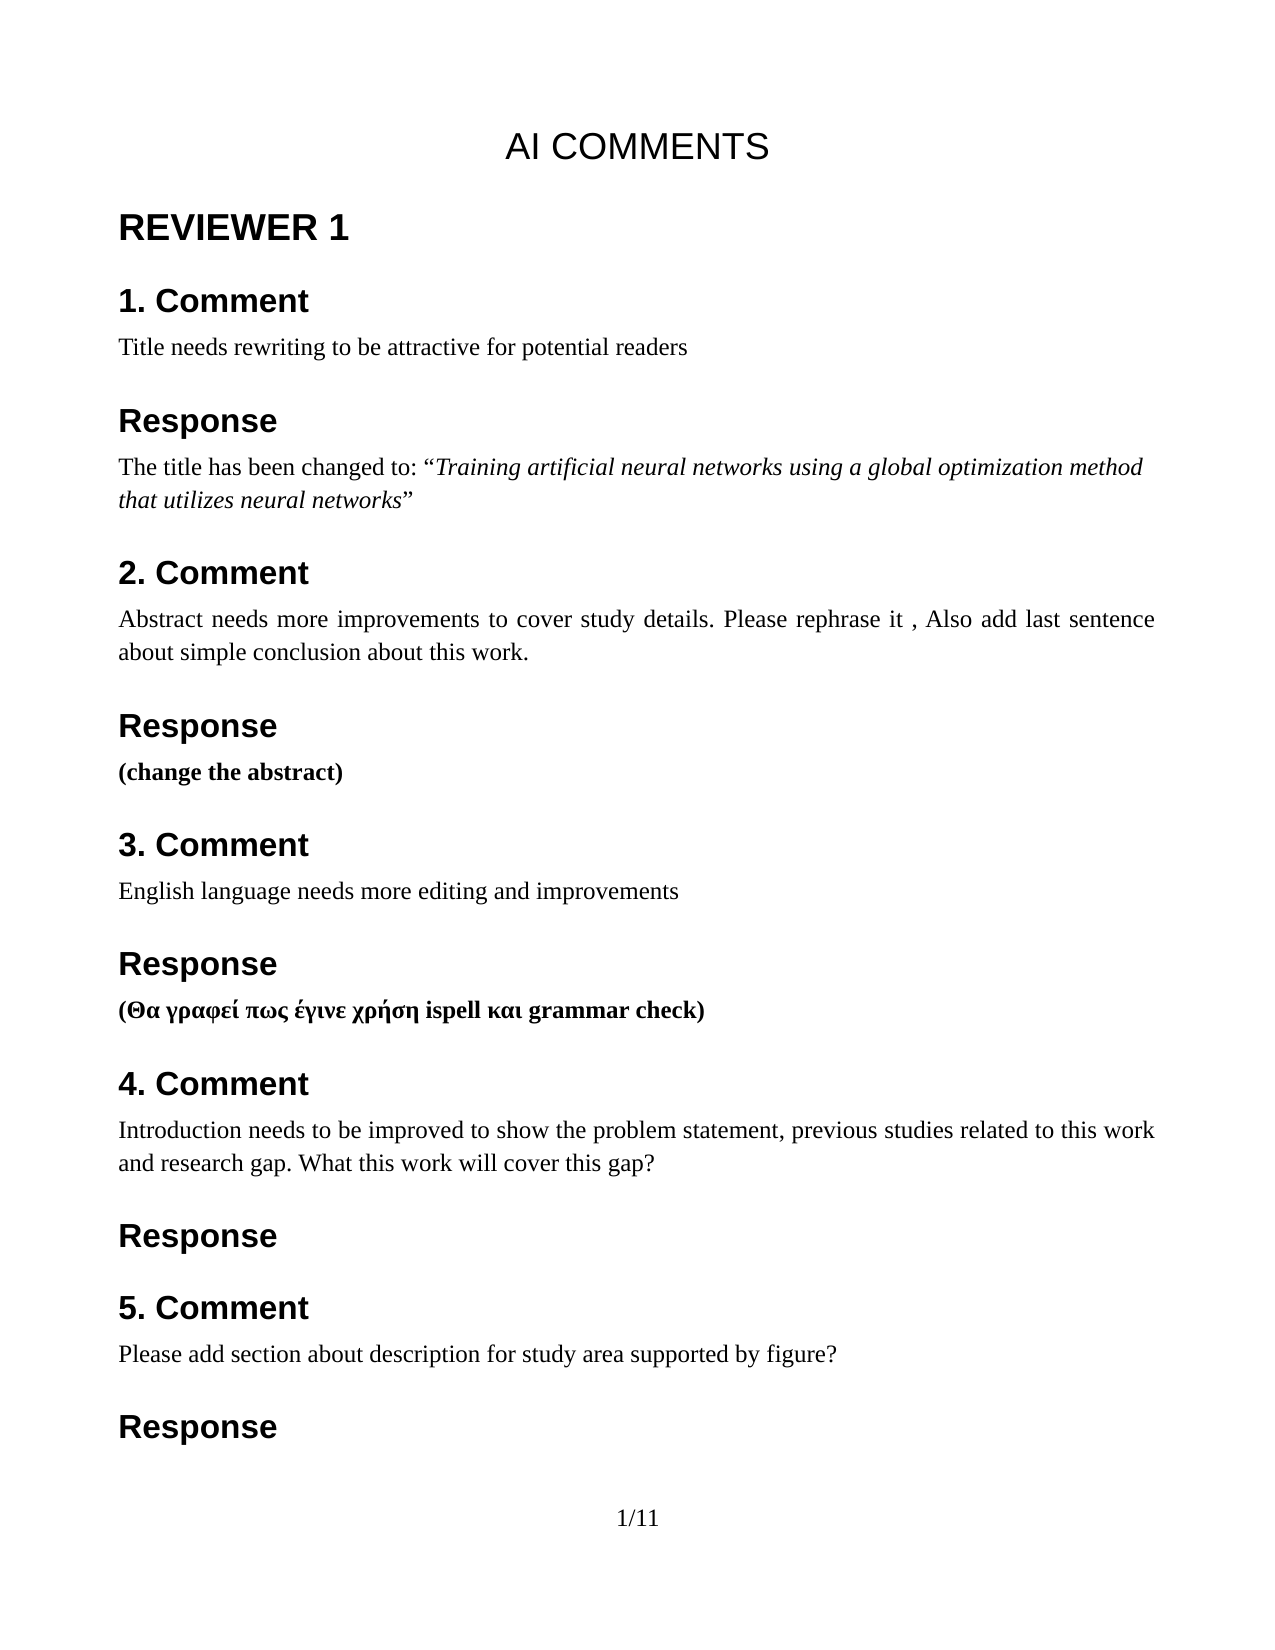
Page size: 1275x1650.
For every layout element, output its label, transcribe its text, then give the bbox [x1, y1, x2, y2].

subtitle Response [118, 944, 1157, 983]
text Abstract needs more improvements to cover study details. Please rephrase it , Also add last sentence about simple conclusion about this work. [118, 604, 1157, 666]
subtitle REVIEWER 1 [118, 205, 1157, 248]
subtitle Response [118, 706, 1157, 744]
subtitle 3. Comment [118, 825, 1157, 863]
subtitle 2. Comment [118, 553, 1157, 592]
subtitle 4. Comment [118, 1064, 1157, 1102]
text Title needs rewriting to be attractive for potential readers [118, 332, 1157, 361]
subtitle 5. Comment [118, 1288, 1157, 1326]
text (change the abstract) [118, 757, 1157, 785]
text Introduction needs to be improved to show the problem statement, previous studies related to this work and research gap. What this work will cover this gap? [118, 1115, 1157, 1176]
subtitle 1. Comment [118, 281, 1157, 320]
text The title has been changed to: “Training artificial neural networks using a global optimization method that utilizes neural networks” [118, 452, 1157, 513]
text English language needs more editing and improvements [118, 876, 1157, 905]
subtitle Response [118, 401, 1157, 439]
subtitle Response [118, 1407, 1157, 1446]
subtitle Response [118, 1216, 1157, 1254]
text Please add section about description for study area supported by figure? [118, 1339, 1157, 1368]
text (Θα γραφεί πως έγινε χρήση ispell και grammar check) [118, 995, 1157, 1024]
subtitle AI COMMENTS [118, 124, 1157, 167]
